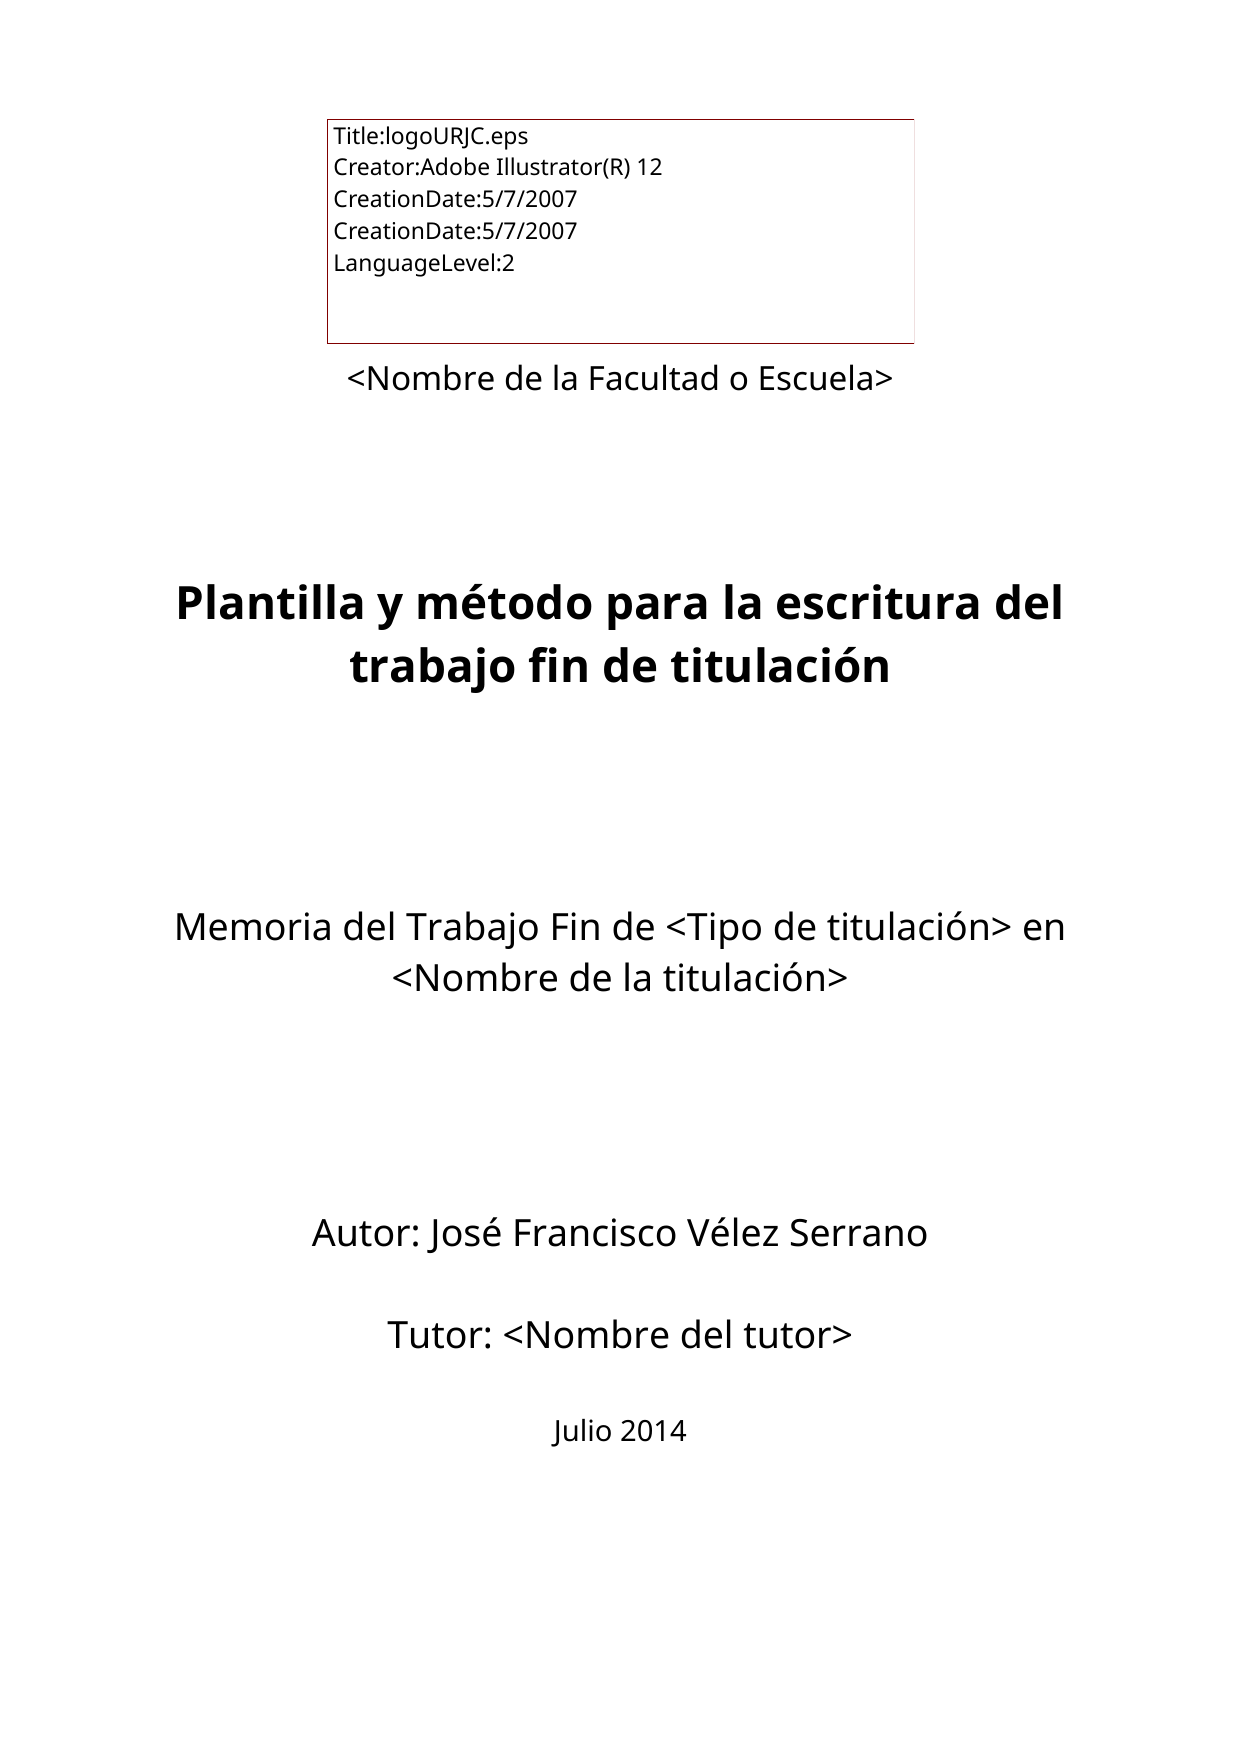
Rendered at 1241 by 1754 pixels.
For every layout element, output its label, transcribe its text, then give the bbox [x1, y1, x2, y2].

text Memoria del Trabajo Fin de <Tipo de titulación> en <Nombre de la titulación> [118, 900, 1122, 1002]
text Autor: José Francisco Vélez Serrano [118, 1206, 1122, 1257]
text Julio 2014 [118, 1410, 1122, 1450]
text Tutor: <Nombre del tutor> [118, 1308, 1122, 1359]
text Plantilla y método para la escritura del trabajo fin de titulación [118, 571, 1122, 695]
text <Nombre de la Facultad o Escuela> [118, 355, 1122, 400]
